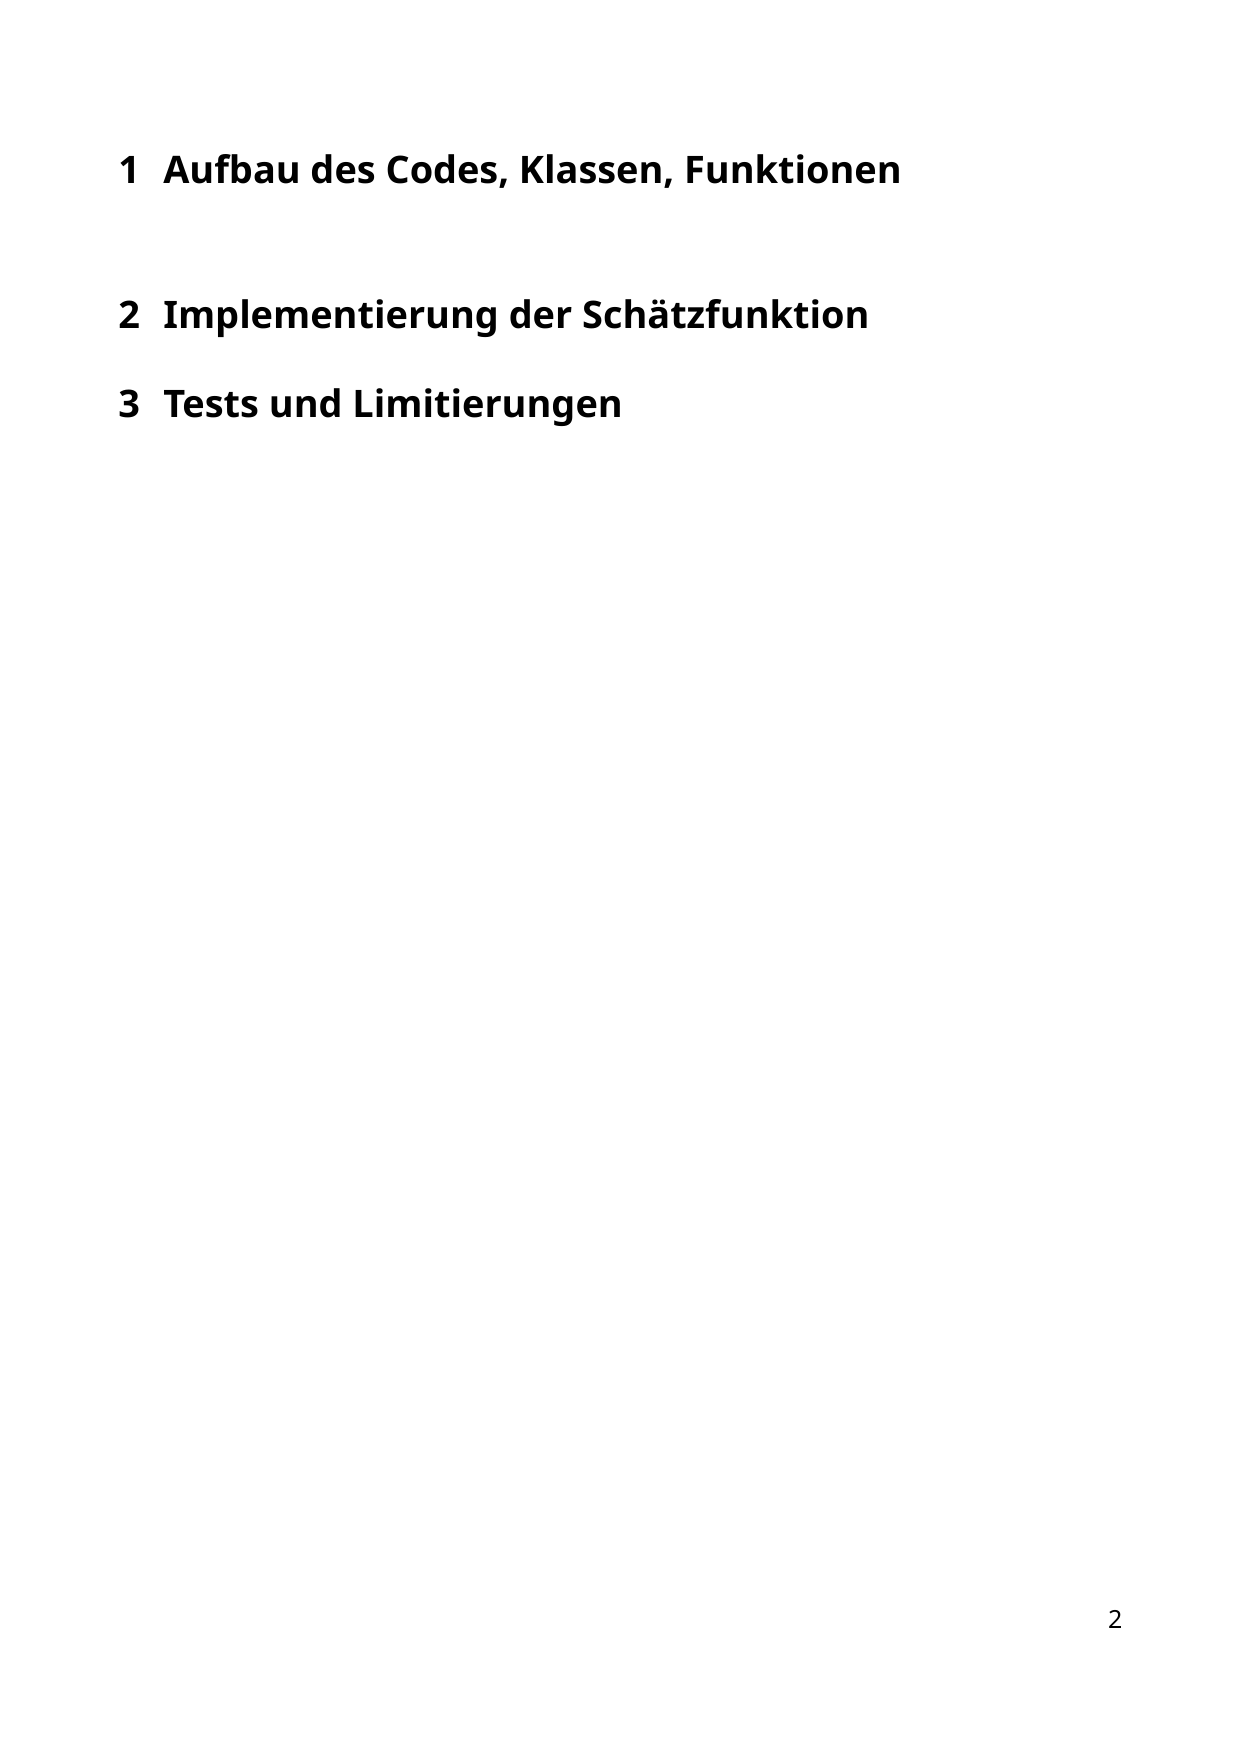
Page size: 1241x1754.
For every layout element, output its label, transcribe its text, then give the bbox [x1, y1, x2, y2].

subtitle Aufbau des Codes, Klassen, Funktionen [118, 143, 1122, 195]
subtitle Tests und Limitierungen [118, 377, 1122, 428]
subtitle Implementierung der Schätzfunktion [118, 288, 1122, 339]
